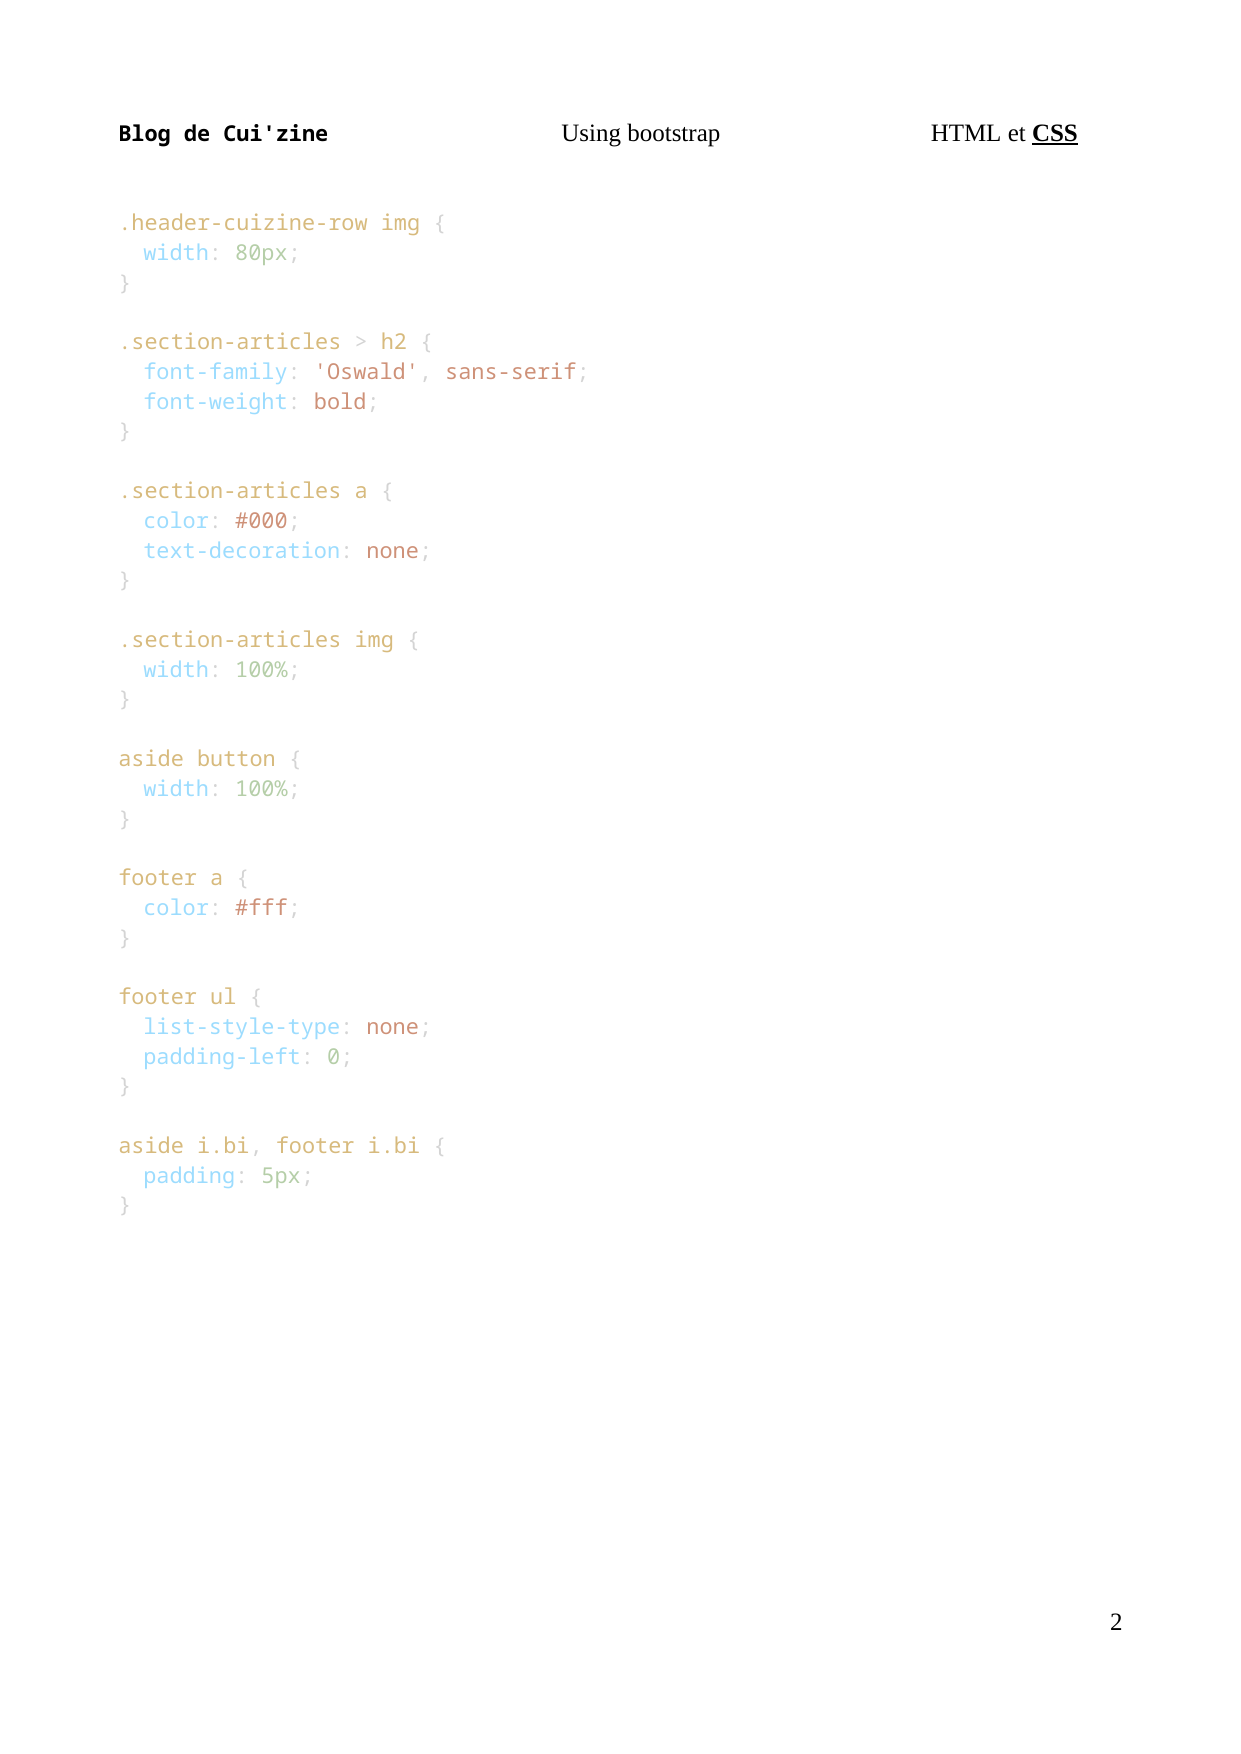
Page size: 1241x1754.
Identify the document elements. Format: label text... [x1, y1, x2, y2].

text aside button { [118, 743, 1122, 773]
text } [118, 1189, 1122, 1219]
text } [118, 564, 1122, 594]
text .section-articles a { [118, 475, 1122, 505]
text width: 100%; [118, 654, 1122, 683]
text color: #fff; [118, 892, 1122, 922]
text text-decoration: none; [118, 534, 1122, 564]
text } [118, 1070, 1122, 1100]
text width: 100%; [118, 773, 1122, 802]
text } [118, 802, 1122, 832]
text } [118, 683, 1122, 713]
text footer ul { [118, 981, 1122, 1011]
text } [118, 416, 1122, 445]
text } [118, 267, 1122, 296]
text .section-articles > h2 { [118, 326, 1122, 356]
text list-style-type: none; [118, 1011, 1122, 1041]
text } [118, 922, 1122, 951]
text .header-cuizine-row img { [118, 207, 1122, 237]
text aside i.bi, footer i.bi { [118, 1130, 1122, 1160]
text font-family: 'Oswald', sans-serif; [118, 356, 1122, 386]
text footer a { [118, 862, 1122, 892]
text .section-articles img { [118, 624, 1122, 654]
text color: #000; [118, 505, 1122, 534]
text font-weight: bold; [118, 386, 1122, 416]
text padding-left: 0; [118, 1041, 1122, 1070]
text padding: 5px; [118, 1160, 1122, 1189]
text width: 80px; [118, 237, 1122, 267]
